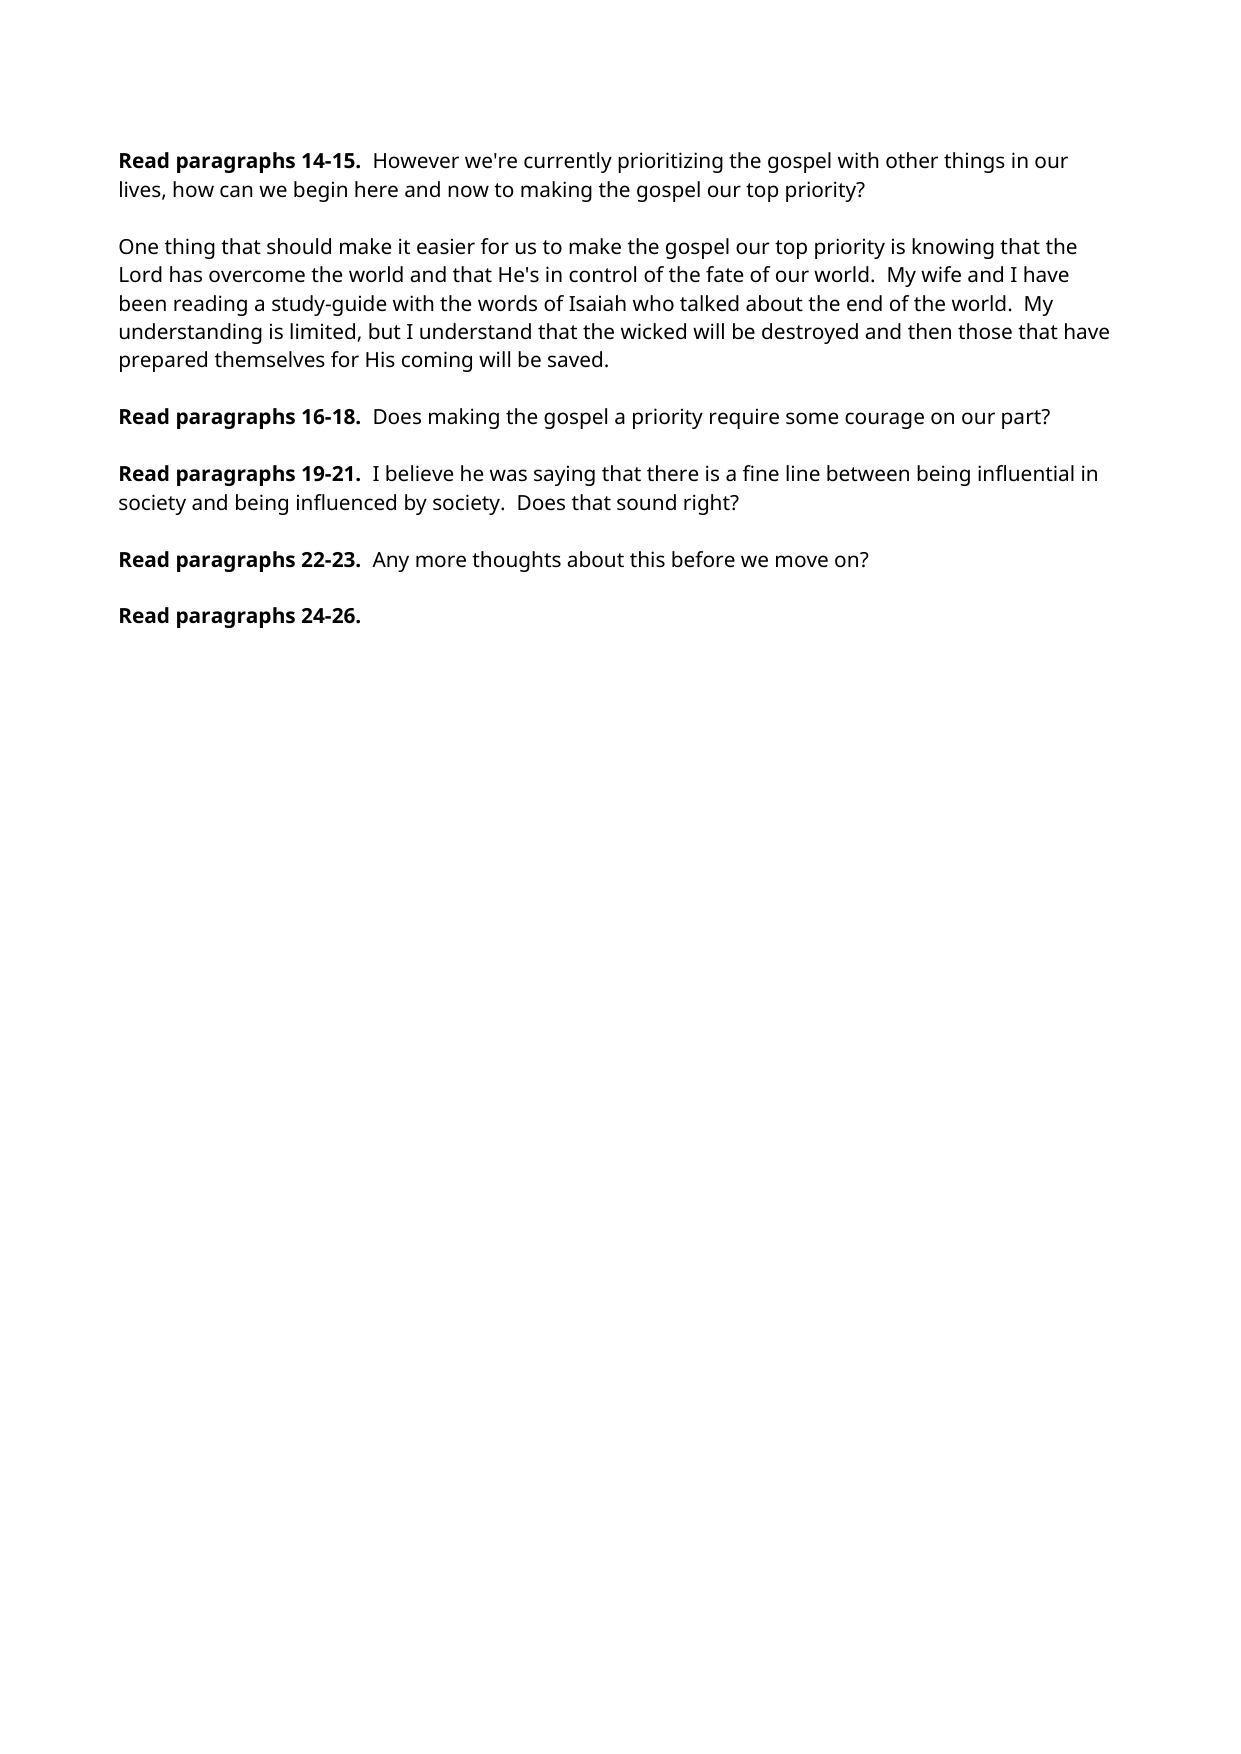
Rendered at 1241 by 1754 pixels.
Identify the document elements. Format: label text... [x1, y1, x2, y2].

text Read paragraphs 24-26. [118, 602, 1122, 630]
text Read paragraphs 22-23. Any more thoughts about this before we move on? [118, 545, 1122, 573]
text One thing that should make it easier for us to make the gospel our top priority is knowing that the Lord has overcome the world and that He's in control of the fate of our world. My wife and I have been reading a study-guide with the words of Isaiah who talked about the end of the world. My understanding is limited, but I understand that the wicked will be destroyed and then those that have prepared themselves for His coming will be saved. [118, 232, 1122, 374]
text Read paragraphs 14-15. However we're currently prioritizing the gospel with other things in our lives, how can we begin here and now to making the gospel our top priority? [118, 147, 1122, 203]
text Read paragraphs 19-21. I believe he was saying that there is a fine line between being influential in society and being influenced by society. Does that sound right? [118, 459, 1122, 516]
text Read paragraphs 16-18. Does making the gospel a priority require some courage on our part? [118, 402, 1122, 431]
